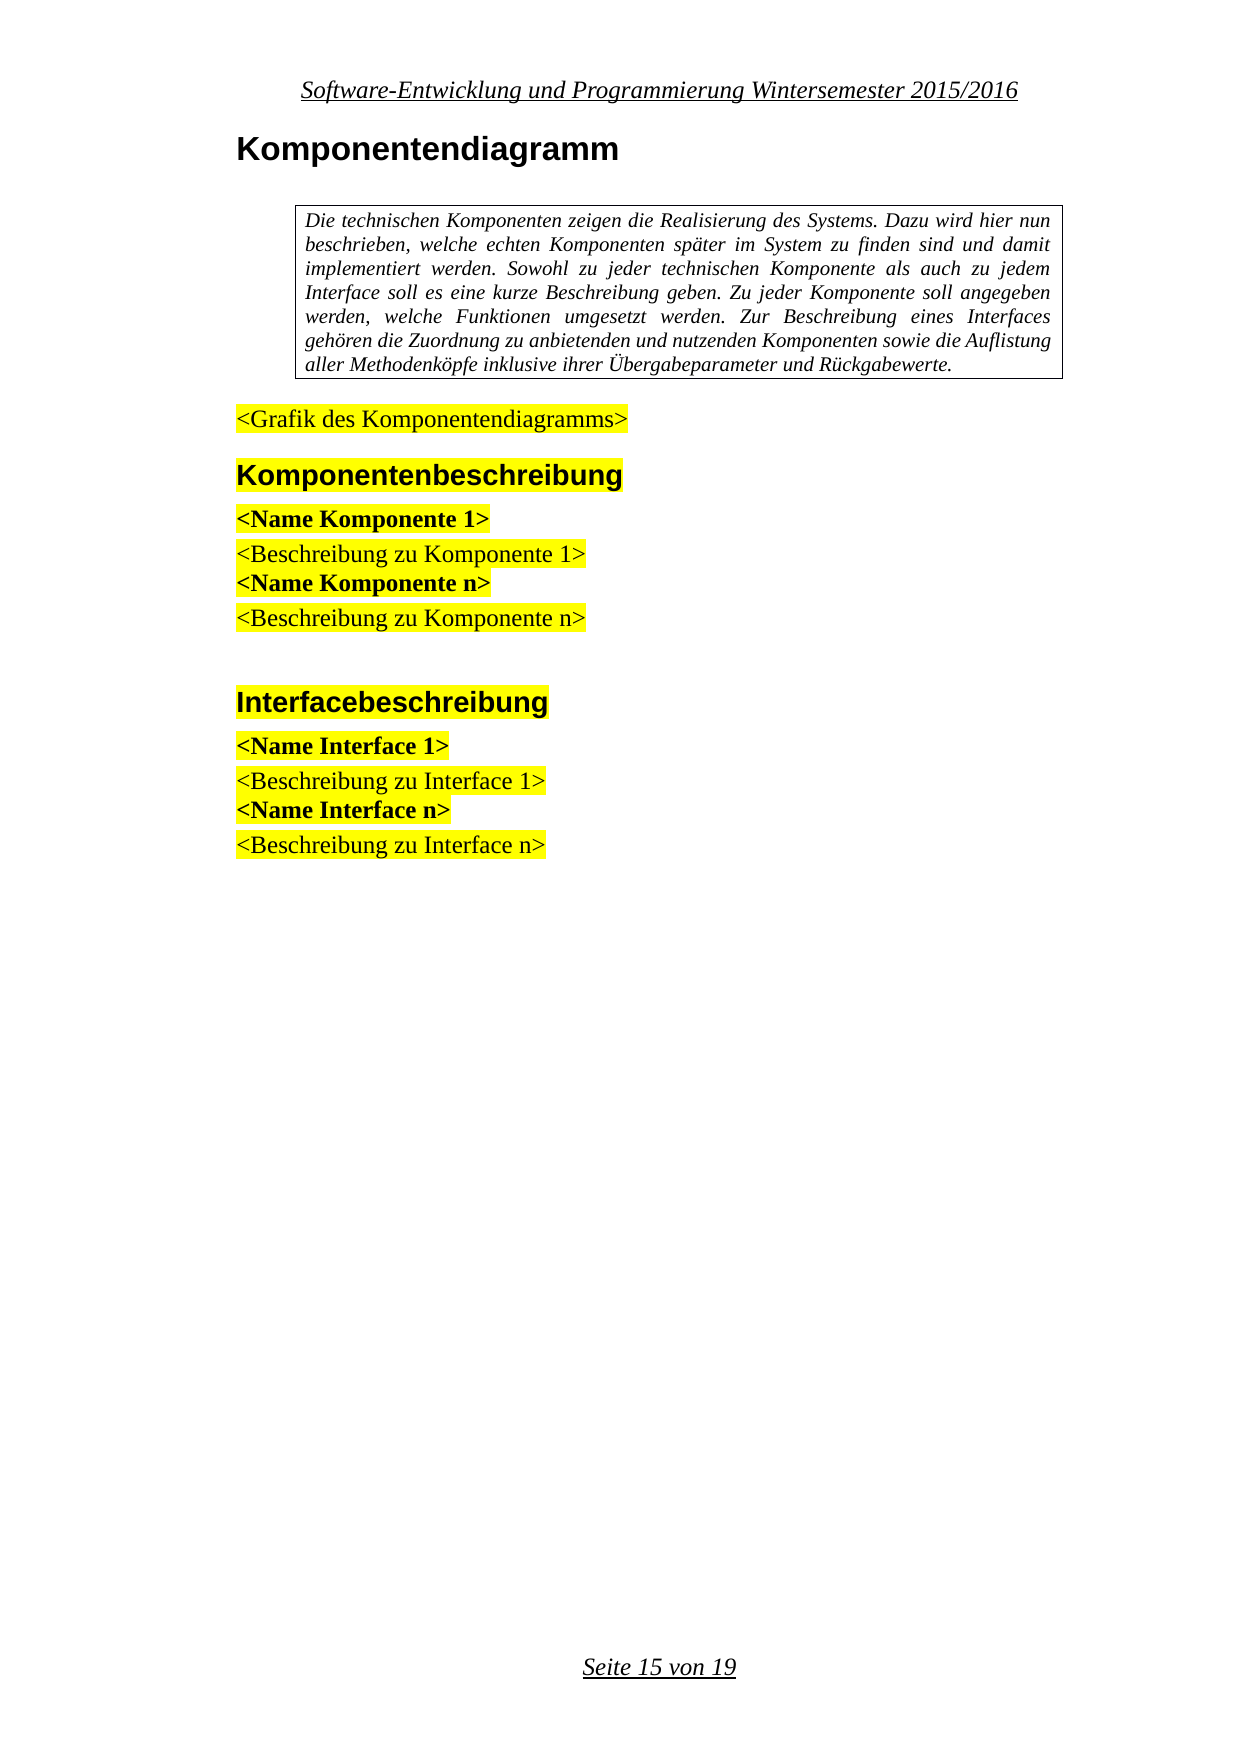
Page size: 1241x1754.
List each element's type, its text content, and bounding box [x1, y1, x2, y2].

text <Beschreibung zu Komponente n> [236, 603, 1122, 632]
subtitle <Name Interface 1> [236, 731, 1122, 760]
text Die technischen Komponenten zeigen die Realisierung des Systems. Dazu wird hier nun beschrieben, welche echten Komponenten später im System zu finden sind und damit implementiert werden. Sowohl zu jeder technischen Komponente als auch zu jedem Interface soll es eine kurze Beschreibung geben. Zu jeder Komponente soll angegeben werden, welche Funktionen umgesetzt werden. Zur Beschreibung eines Interfaces gehören die Zuordnung zu anbietenden und nutzenden Komponenten sowie die Auflistung aller Methodenköpfe inklusive ihrer Übergabeparameter und Rückgabewerte. [296, 206, 1062, 378]
subtitle <Name Interface n> [236, 795, 1122, 824]
subtitle <Name Komponente 1> [236, 504, 1122, 533]
text <Beschreibung zu Interface n> [236, 830, 1122, 859]
subtitle Komponentenbeschreibung [236, 458, 1122, 492]
subtitle Interfacebeschreibung [236, 685, 1122, 719]
text <Grafik des Komponentendiagramms> [236, 404, 1122, 433]
text <Beschreibung zu Komponente 1> [236, 539, 1122, 568]
subtitle Komponentendiagramm [236, 129, 1122, 167]
subtitle <Name Komponente n> [236, 568, 1122, 597]
text <Beschreibung zu Interface 1> [236, 766, 1122, 795]
